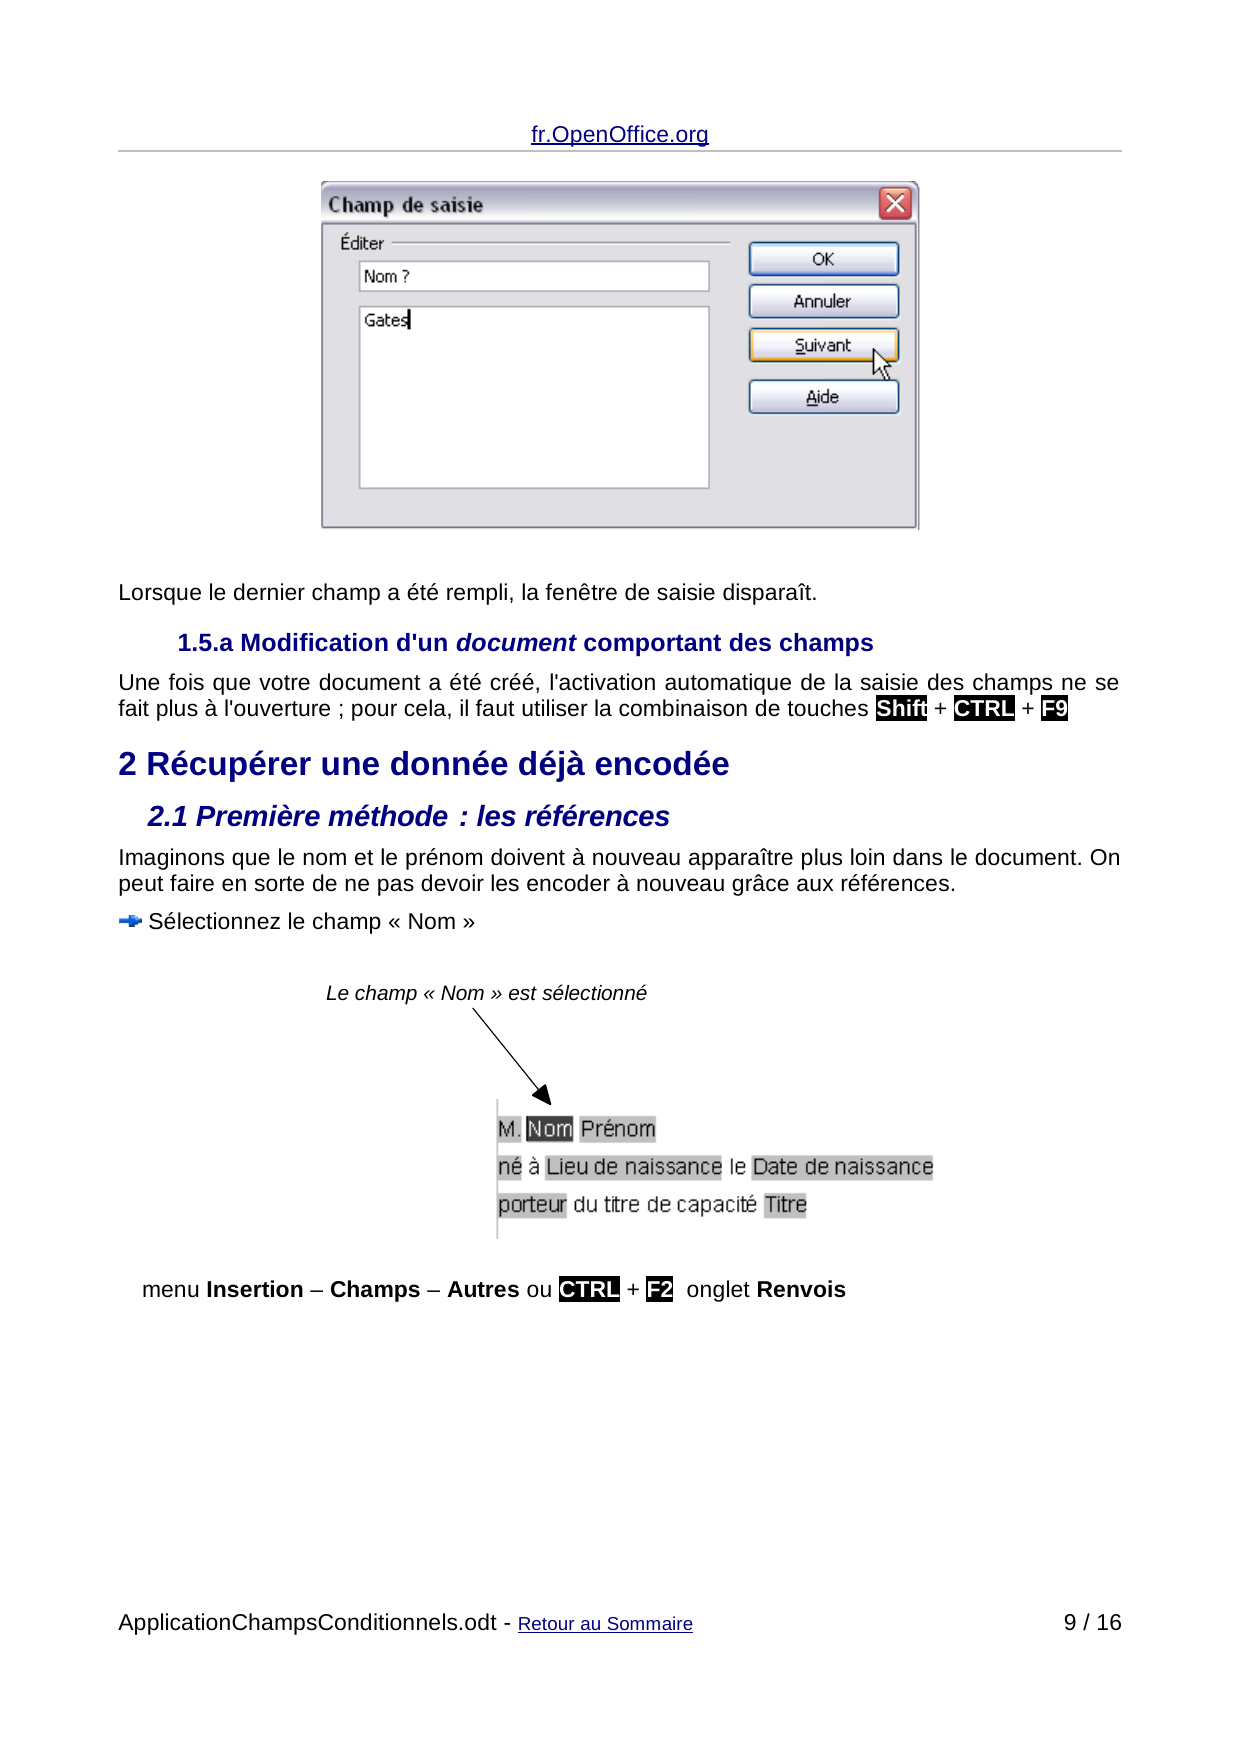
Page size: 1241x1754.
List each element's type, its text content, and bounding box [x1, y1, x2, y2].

picture [119, 915, 142, 927]
picture [321, 181, 920, 530]
list menu Insertion – Champs – Autres ou CTRL + F2 onglet Renvois [673, 1276, 1122, 1302]
subtitle Modification d'un document comportant des champs [177, 629, 1122, 657]
subtitle Première méthode : les références [148, 800, 1122, 832]
list menu Insertion – Champs – Autres ou CTRL + F2 onglet Renvois [118, 1276, 559, 1302]
list Sélectionnez le champ « Nom » [118, 908, 1122, 934]
subtitle Récupérer une donnée déjà encodée [118, 745, 1122, 782]
picture [478, 1099, 955, 1239]
text Lorsque le dernier champ a été rempli, la fenêtre de saisie disparaît. [118, 579, 1122, 606]
text Imaginons que le nom et le prénom doivent à nouveau apparaître plus loin dans le document. On peut faire en sorte de ne pas devoir les encoder à nouveau grâce aux références. [118, 844, 1122, 896]
text Une fois que votre document a été créé, l'activation automatique de la saisie des champs ne se fait plus à l'ouverture ; pour cela, il faut utiliser la combinaison de touches Shift + CTRL + F9 [118, 669, 1122, 721]
